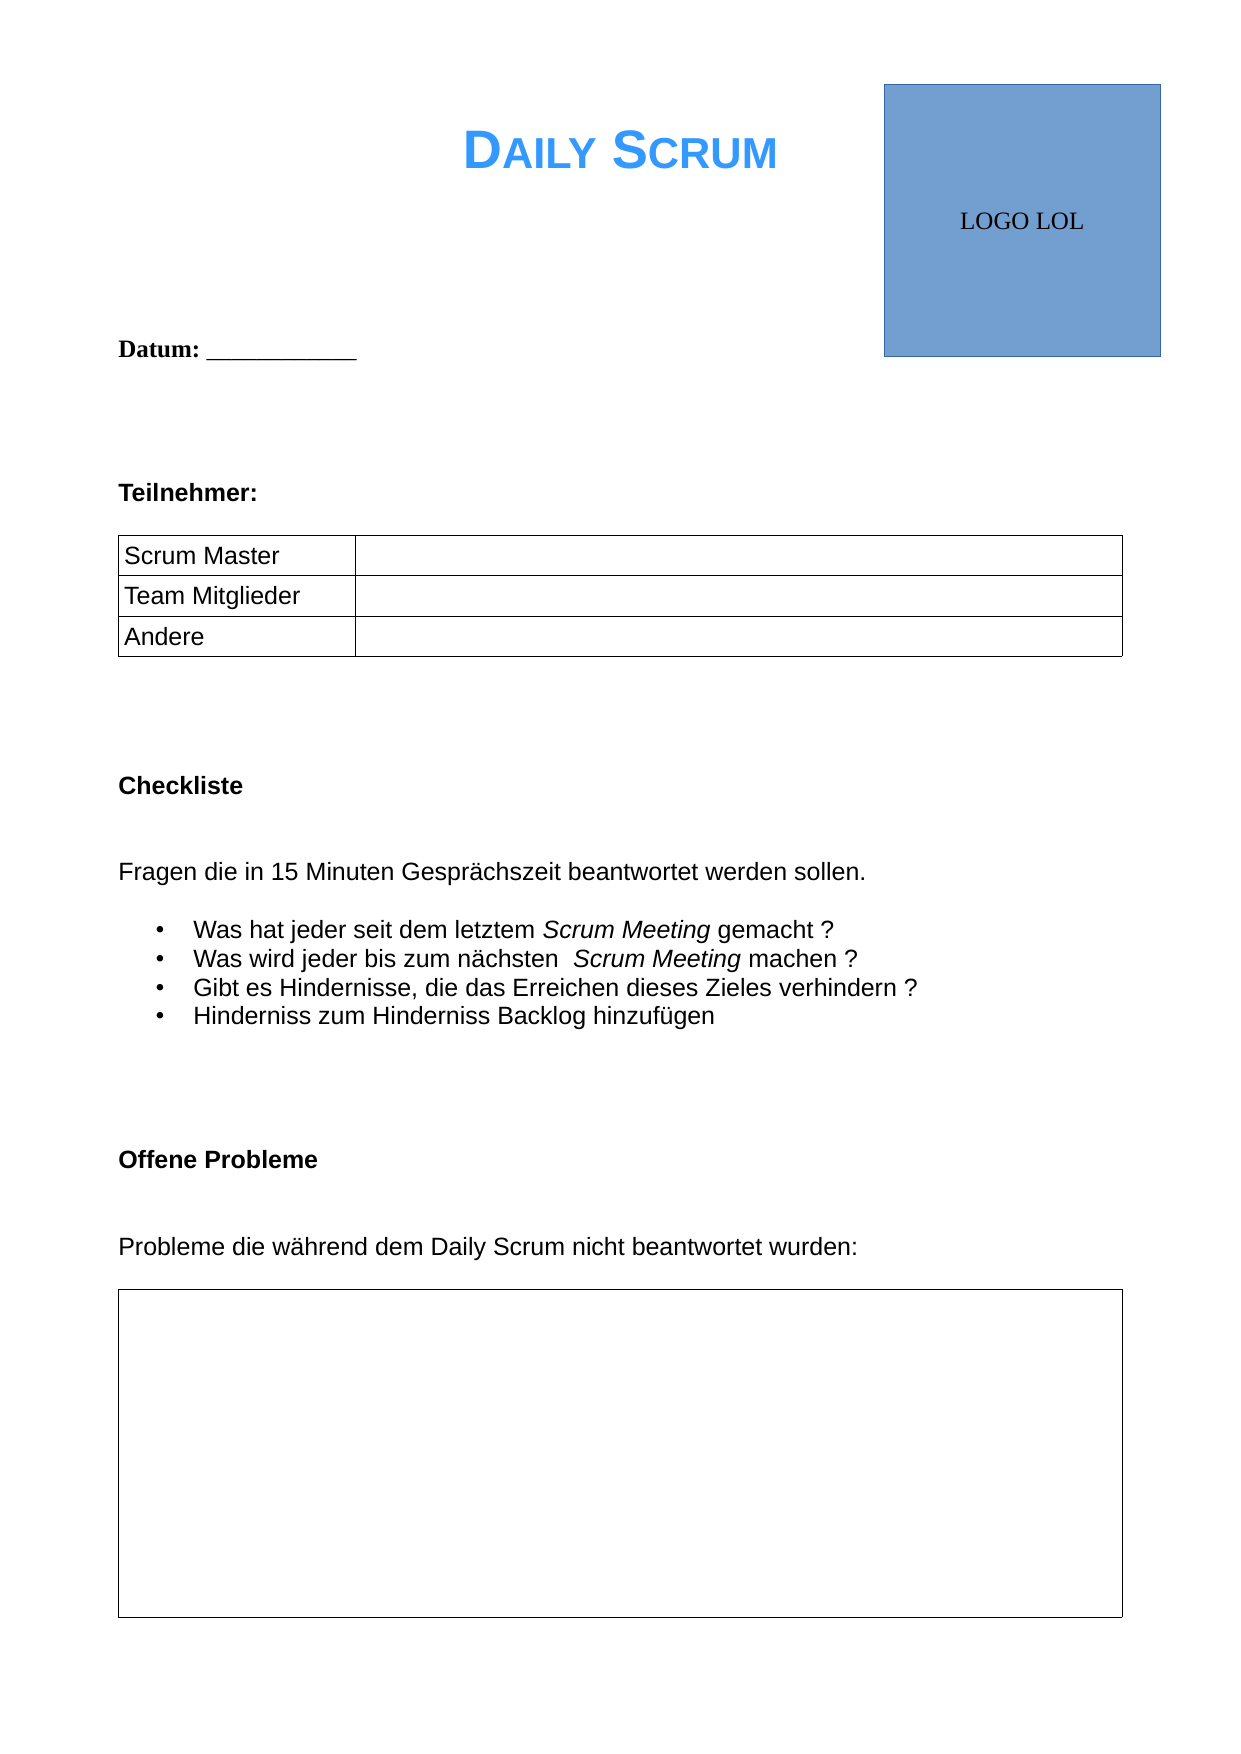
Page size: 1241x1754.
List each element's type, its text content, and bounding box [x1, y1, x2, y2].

table_header Scrum Master [119, 536, 355, 575]
list Gibt es Hindernisse, die das Erreichen dieses Zieles verhindern ? [156, 972, 1122, 1001]
list Hinderniss zum Hinderniss Backlog hinzufügen [156, 1001, 1122, 1030]
list Was hat jeder seit dem letztem Scrum Meeting gemacht ? [156, 915, 1122, 944]
text Datum: ____________ [118, 334, 1122, 362]
text Checkliste [118, 771, 1122, 800]
table_cell Team Mitglieder [119, 576, 355, 616]
text Teilnehmer: [118, 477, 1122, 506]
list Was wird jeder bis zum nächsten Scrum Meeting machen ? [156, 944, 1122, 972]
text Fragen die in 15 Minuten Gesprächszeit beantwortet werden sollen. [118, 857, 1122, 886]
text Probleme die während dem Daily Scrum nicht beantwortet wurden: [118, 1231, 1122, 1260]
table_cell [356, 617, 1122, 656]
table_header [356, 536, 1122, 575]
text Offene Probleme [118, 1145, 1122, 1174]
text Daily Scrum [118, 118, 884, 180]
table_cell Andere [119, 617, 355, 656]
table_cell [356, 576, 1122, 616]
table_header [119, 1290, 1122, 1617]
